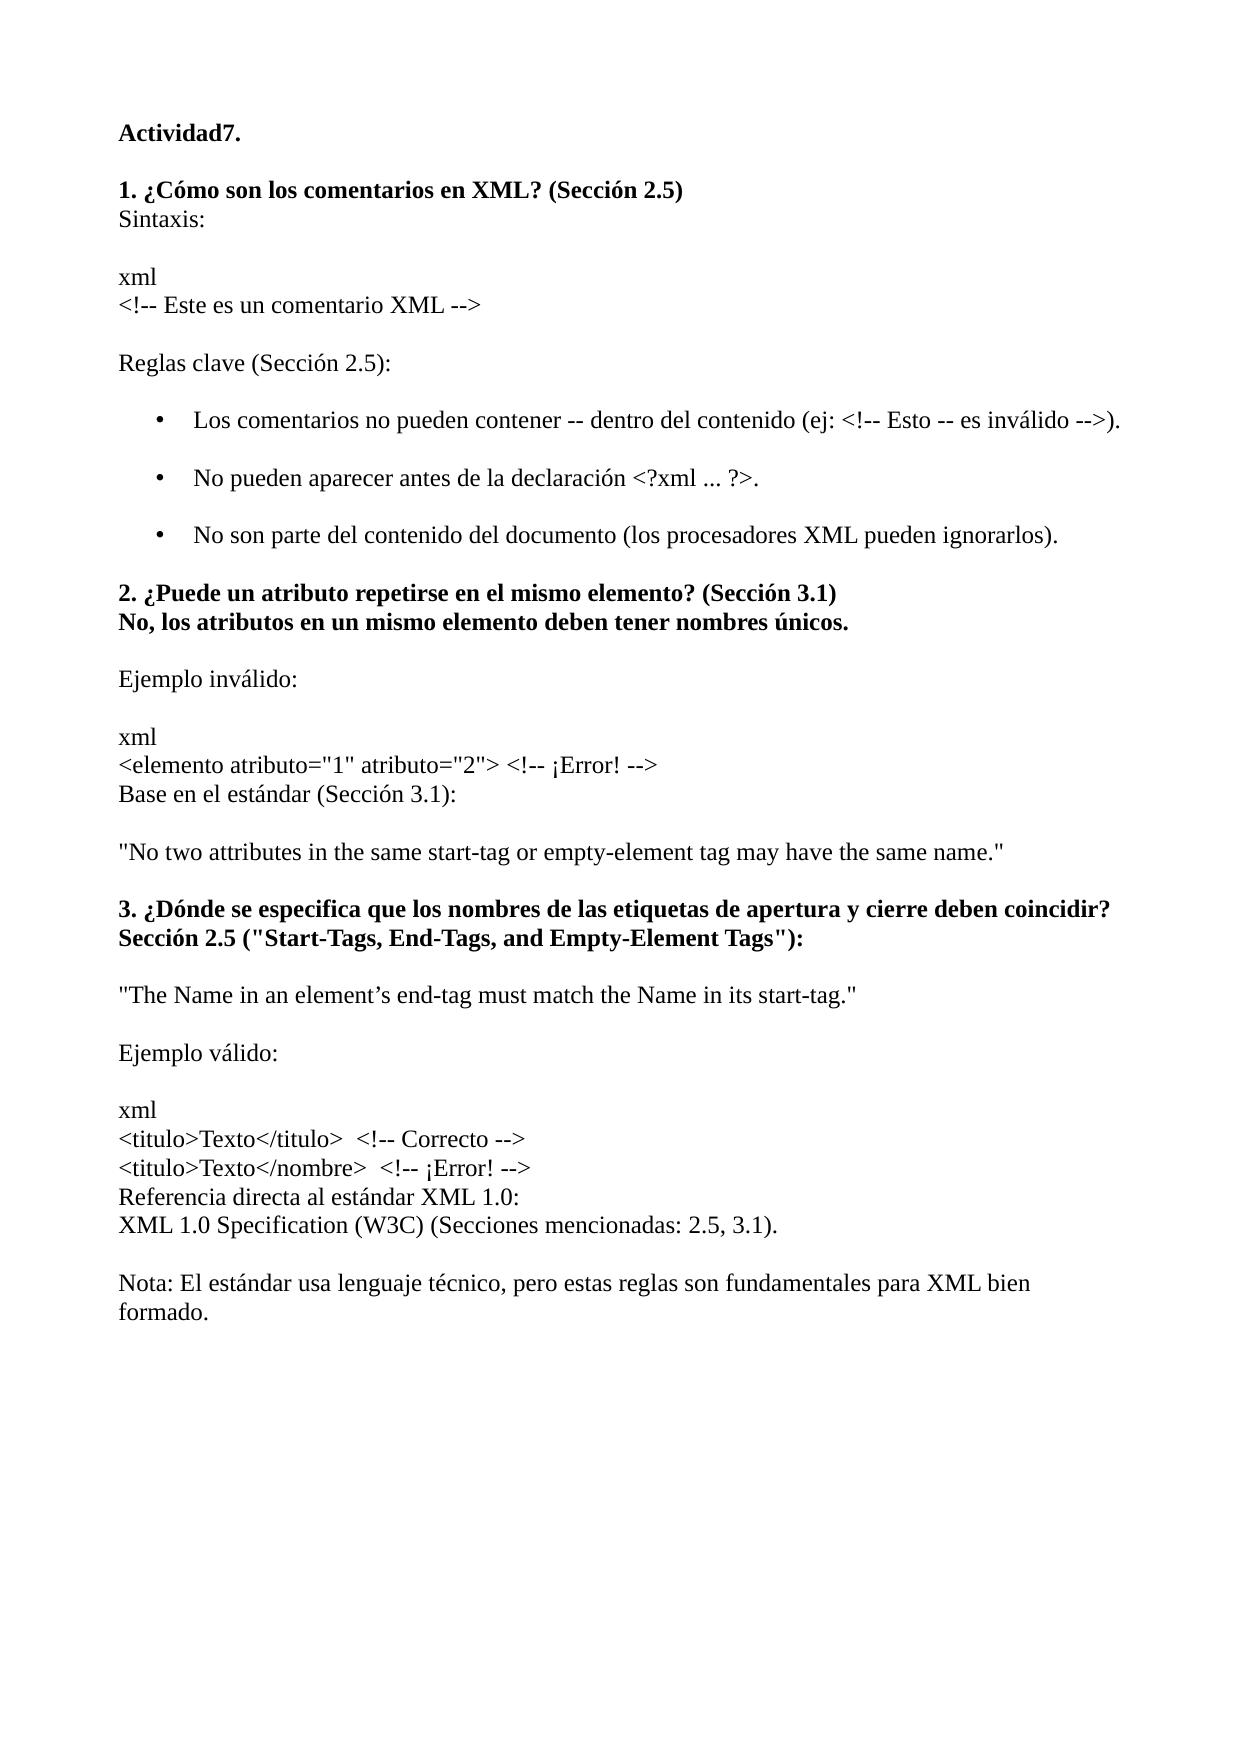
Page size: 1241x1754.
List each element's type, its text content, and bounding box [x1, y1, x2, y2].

text Nota: El estándar usa lenguaje técnico, pero estas reglas son fundamentales para XML bien formado. [118, 1268, 1122, 1326]
text 2. ¿Puede un atributo repetirse en el mismo elemento? (Sección 3.1) [118, 578, 1122, 607]
text "The Name in an element’s end-tag must match the Name in its start-tag." [118, 981, 1122, 1009]
text 1. ¿Cómo son los comentarios en XML? (Sección 2.5) [118, 176, 1122, 204]
text Base en el estándar (Sección 3.1): [118, 779, 1122, 808]
text Sección 2.5 ("Start-Tags, End-Tags, and Empty-Element Tags"): [118, 923, 1122, 952]
text XML 1.0 Specification (W3C) (Secciones mencionadas: 2.5, 3.1). [118, 1211, 1122, 1239]
text xml [118, 1096, 1122, 1124]
text Ejemplo válido: [118, 1038, 1122, 1067]
text Sintaxis: [118, 204, 1122, 233]
list No son parte del contenido del documento (los procesadores XML pueden ignorarlos). [156, 521, 1122, 549]
text Ejemplo inválido: [118, 664, 1122, 693]
text <elemento atributo="1" atributo="2"> <!-- ¡Error! --> [118, 751, 1122, 779]
text "No two attributes in the same start-tag or empty-element tag may have the same name." [118, 837, 1122, 866]
text Reglas clave (Sección 2.5): [118, 348, 1122, 377]
text <titulo>Texto</titulo> <!-- Correcto --> [118, 1124, 1122, 1153]
text xml [118, 722, 1122, 751]
text Referencia directa al estándar XML 1.0: [118, 1182, 1122, 1211]
text xml [118, 262, 1122, 291]
list Los comentarios no pueden contener -- dentro del contenido (ej: <!-- Esto -- es inválido -->). [156, 406, 1122, 434]
text <titulo>Texto</nombre> <!-- ¡Error! --> [118, 1153, 1122, 1182]
text 3. ¿Dónde se especifica que los nombres de las etiquetas de apertura y cierre deben coincidir? [118, 894, 1122, 923]
text Actividad7. [118, 118, 1122, 147]
text <!-- Este es un comentario XML --> [118, 291, 1122, 319]
list No pueden aparecer antes de la declaración <?xml ... ?>. [156, 463, 1122, 492]
text No, los atributos en un mismo elemento deben tener nombres únicos. [118, 607, 1122, 636]
